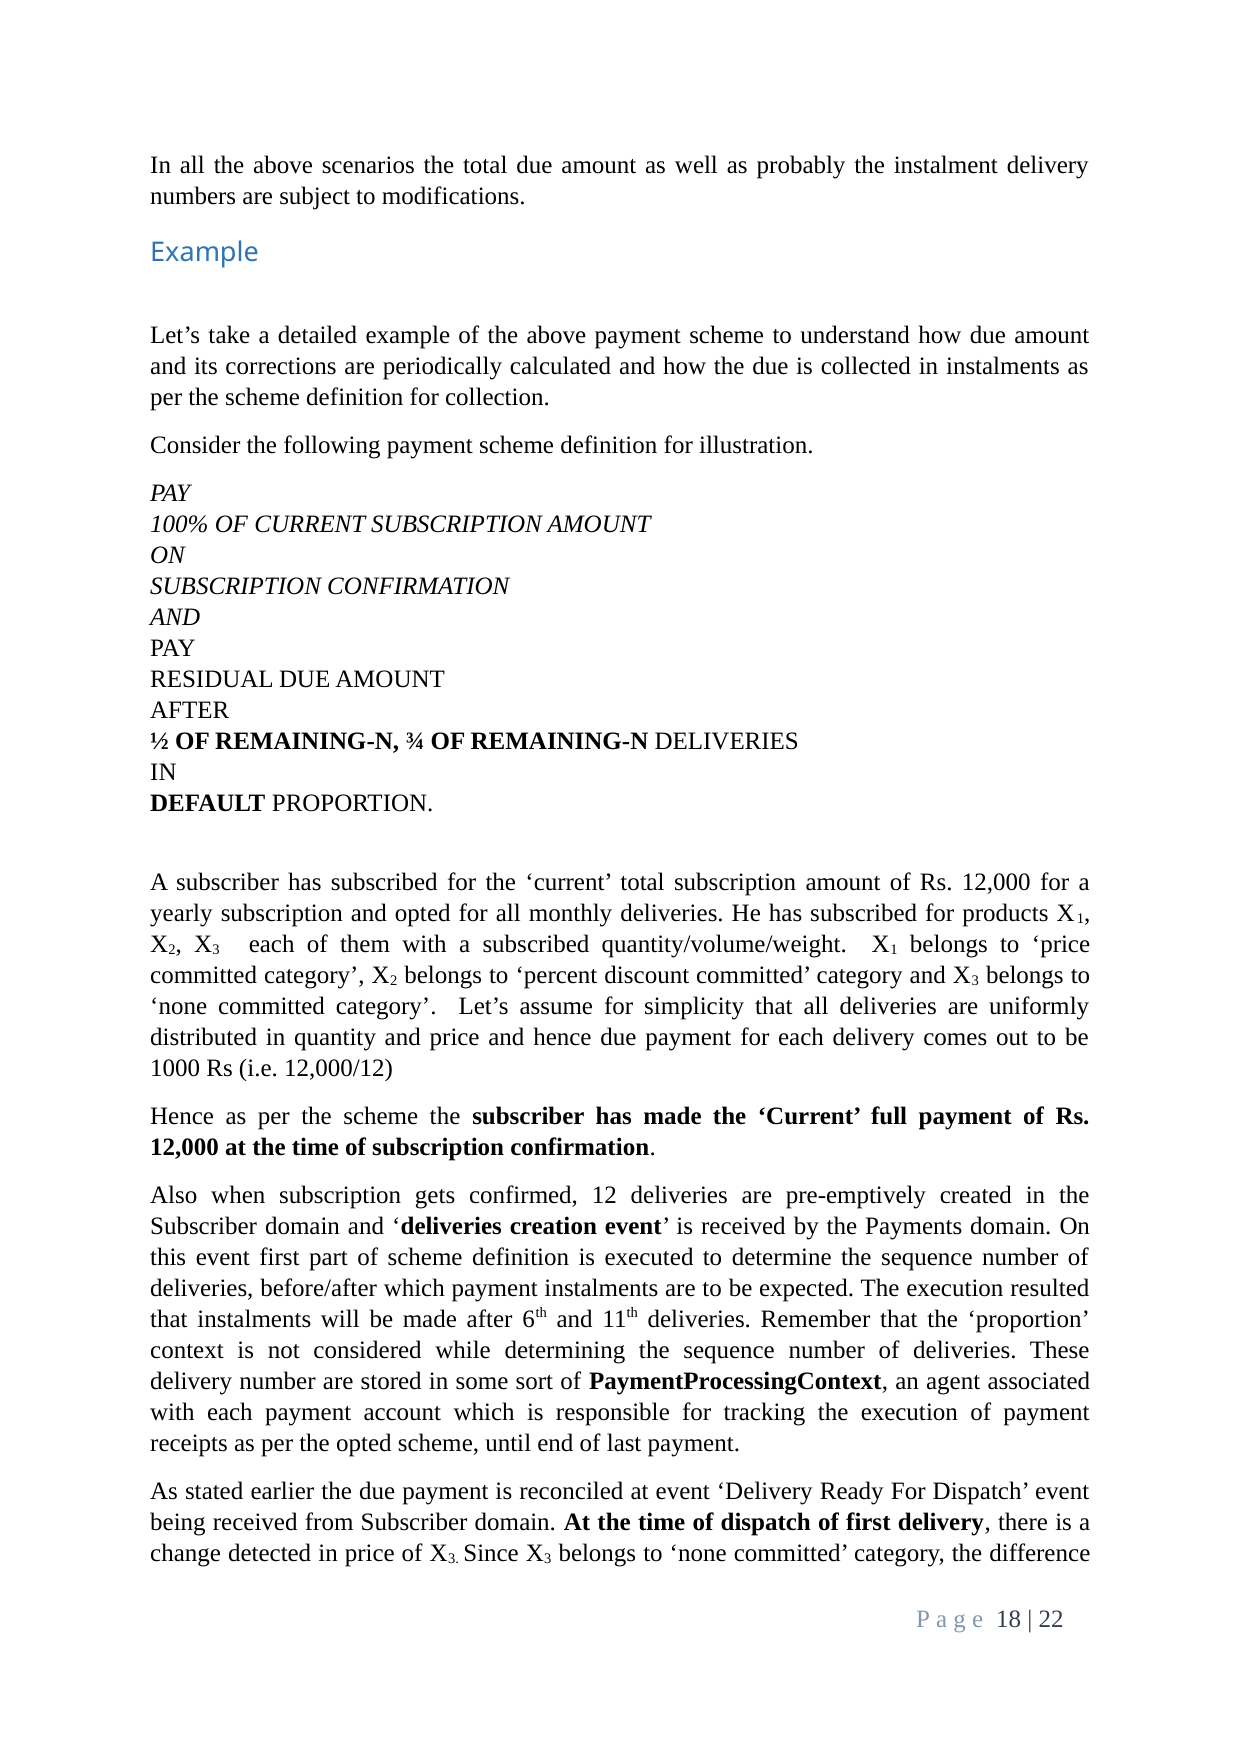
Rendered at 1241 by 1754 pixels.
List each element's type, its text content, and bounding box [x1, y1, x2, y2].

text PAY [150, 478, 1090, 507]
text PAY [150, 633, 1090, 662]
text SUBSCRIPTION CONFIRMATION [150, 571, 1090, 600]
text A subscriber has subscribed for the ‘current’ total subscription amount of Rs. 12,000 for a yearly subscription and opted for all monthly deliveries. He has subscribed for products X1, X2, X3 each of them with a subscribed quantity/volume/weight. X1 belongs to ‘price committed category’, X2 belongs to ‘percent discount committed’ category and X3 belongs to ‘none committed category’. Let’s assume for simplicity that all deliveries are uniformly distributed in quantity and price and hence due payment for each delivery comes out to be 1000 Rs (i.e. 12,000/12) [150, 867, 1090, 1082]
text ON [150, 540, 1090, 569]
text DEFAULT PROPORTION. [150, 788, 1090, 817]
subtitle Example [150, 233, 1090, 270]
text Hence as per the scheme the subscriber has made the ‘Current’ full payment of Rs. 12,000 at the time of subscription confirmation. [150, 1101, 1090, 1161]
text As stated earlier the due payment is reconciled at event ‘Delivery Ready For Dispatch’ event being received from Subscriber domain. At the time of dispatch of first delivery, there is a change detected in price of X3. Since X3 belongs to ‘none committed’ category, the difference [150, 1476, 1090, 1567]
text IN [150, 757, 1090, 786]
text RESIDUAL DUE AMOUNT [150, 664, 1090, 693]
text In all the above scenarios the total due amount as well as probably the instalment delivery numbers are subject to modifications. [150, 150, 1090, 210]
text AND [150, 602, 1090, 631]
text 100% OF CURRENT SUBSCRIPTION AMOUNT [150, 509, 1090, 538]
text Also when subscription gets confirmed, 12 deliveries are pre-emptively created in the Subscriber domain and ‘deliveries creation event’ is received by the Payments domain. On this event first part of scheme definition is executed to determine the sequence number of deliveries, before/after which payment instalments are to be expected. The execution resulted that instalments will be made after 6th and 11th deliveries. Remember that the ‘proportion’ context is not considered while determining the sequence number of deliveries. These delivery number are stored in some sort of PaymentProcessingContext, an agent associated with each payment account which is responsible for tracking the execution of payment receipts as per the opted scheme, until end of last payment. [150, 1180, 1090, 1457]
text ½ OF REMAINING-N, ¾ OF REMAINING-N DELIVERIES [150, 726, 1090, 755]
text AFTER [150, 695, 1090, 724]
text Consider the following payment scheme definition for illustration. [150, 430, 1090, 459]
text Let’s take a detailed example of the above payment scheme to understand how due amount and its corrections are periodically calculated and how the due is collected in instalments as per the scheme definition for collection. [150, 320, 1090, 411]
